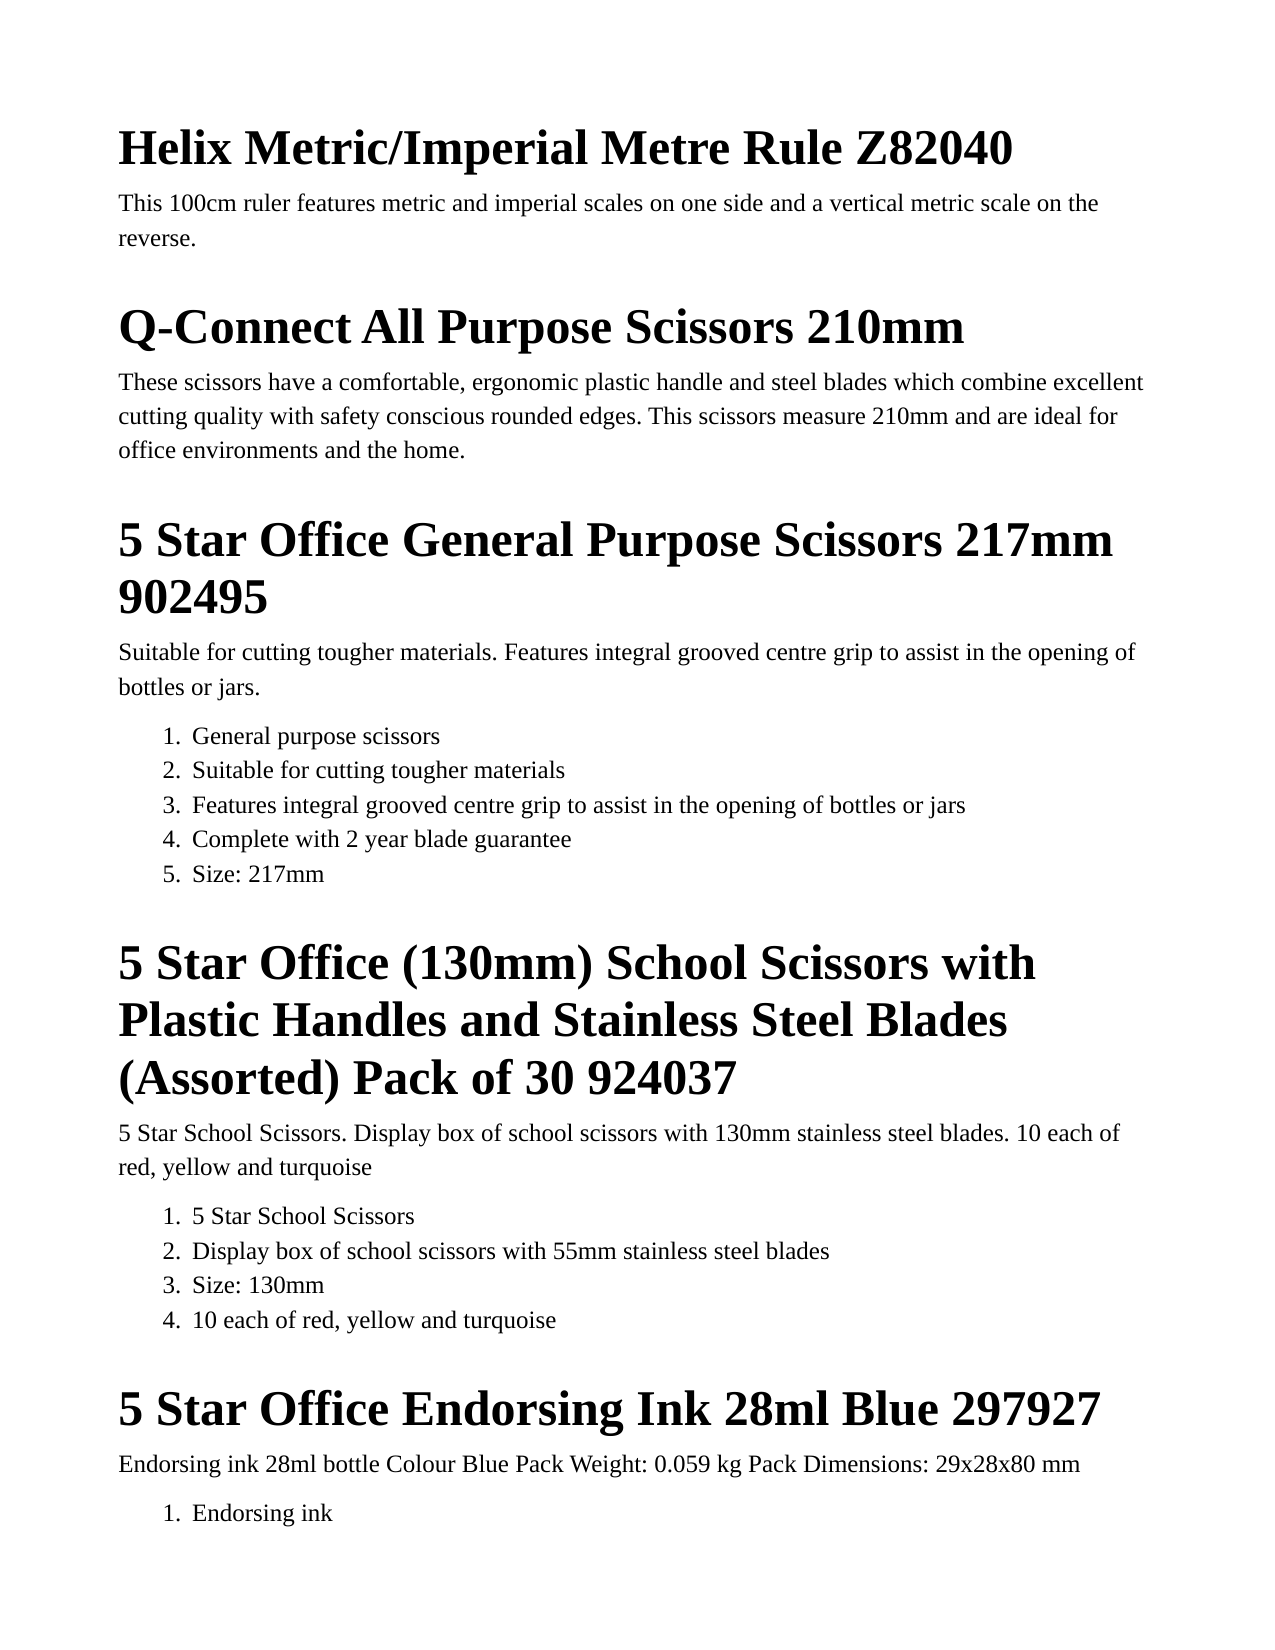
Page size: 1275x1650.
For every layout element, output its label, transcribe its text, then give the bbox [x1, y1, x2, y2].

list Suitable for cutting tougher materials [162, 755, 1157, 784]
list Features integral grooved centre grip to assist in the opening of bottles or jars [162, 790, 1157, 818]
subtitle 5 Star Office (130mm) School Scissors with Plastic Handles and Stainless Steel Blades (Assorted) Pack of 30 924037 [118, 933, 1157, 1105]
text This 100cm ruler features metric and imperial scales on one side and a vertical metric scale on the reverse. [118, 188, 1157, 251]
list Endorsing ink [162, 1498, 1157, 1527]
text Suitable for cutting tougher materials. Features integral grooved centre grip to assist in the opening of bottles or jars. [118, 637, 1157, 700]
list Size: 130mm [162, 1270, 1157, 1299]
list Display box of school scissors with 55mm stainless steel blades [162, 1236, 1157, 1264]
list Complete with 2 year blade guarantee [162, 824, 1157, 853]
subtitle Helix Metric/Imperial Metre Rule Z82040 [118, 118, 1157, 176]
list 10 each of red, yellow and turquoise [162, 1305, 1157, 1333]
text These scissors have a comfortable, ergonomic plastic handle and steel blades which combine excellent cutting quality with safety conscious rounded edges. This scissors measure 210mm and are ideal for office environments and the home. [118, 367, 1157, 464]
list General purpose scissors [162, 721, 1157, 749]
subtitle Q-Connect All Purpose Scissors 210mm [118, 297, 1157, 354]
subtitle 5 Star Office General Purpose Scissors 217mm 902495 [118, 510, 1157, 625]
subtitle 5 Star Office Endorsing Ink 28ml Blue 297927 [118, 1379, 1157, 1436]
list 5 Star School Scissors [162, 1201, 1157, 1230]
text 5 Star School Scissors. Display box of school scissors with 130mm stainless steel blades. 10 each of red, yellow and turquoise [118, 1118, 1157, 1181]
list Size: 217mm [162, 859, 1157, 887]
text Endorsing ink 28ml bottle Colour Blue Pack Weight: 0.059 kg Pack Dimensions: 29x28x80 mm [118, 1449, 1157, 1477]
